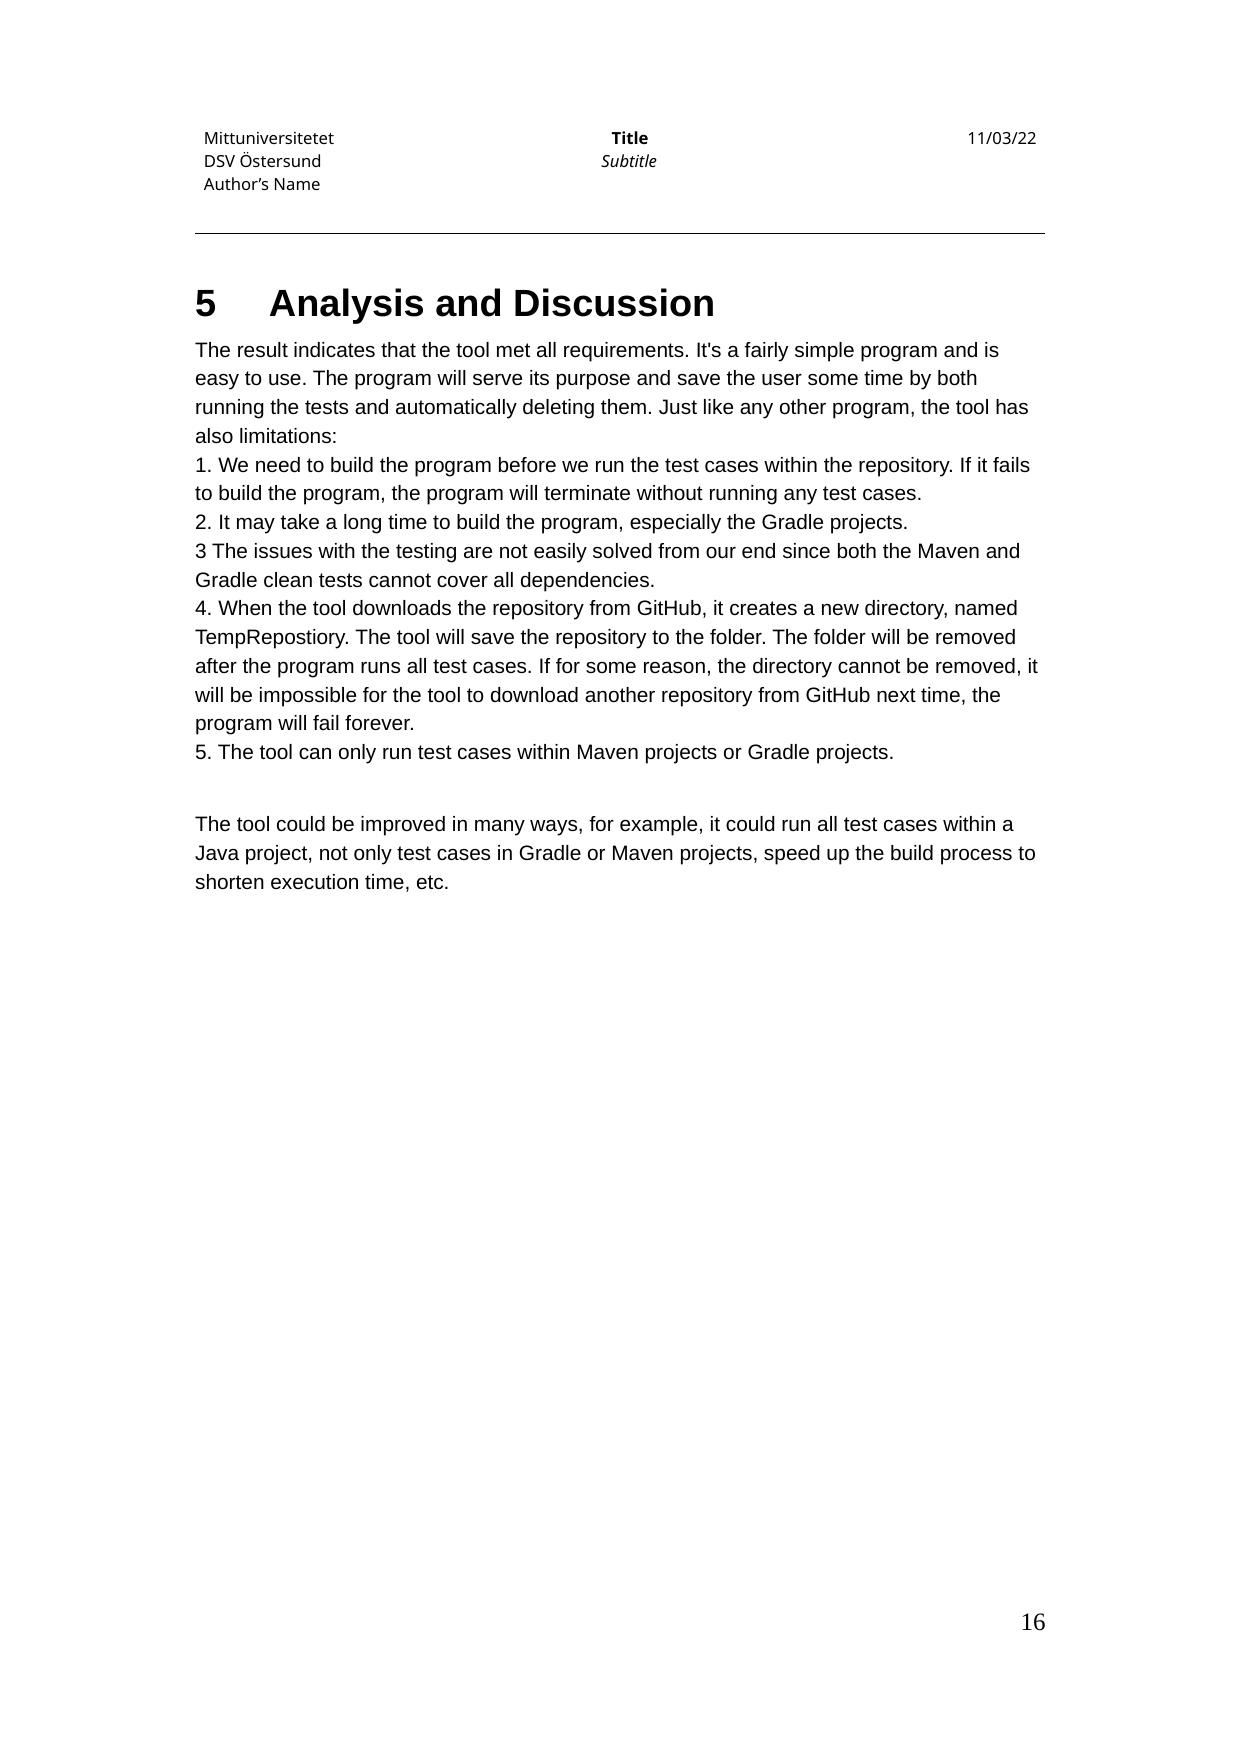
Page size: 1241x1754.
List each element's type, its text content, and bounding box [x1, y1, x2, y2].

subtitle Analysis and Discussion [195, 281, 1045, 325]
text The tool could be improved in many ways, for example, it could run all test cases within a Java project, not only test cases in Gradle or Maven projects, speed up the build process to shorten execution time, etc. [195, 783, 1045, 893]
text The result indicates that the tool met all requirements. It's a fairly simple program and is easy to use. The program will serve its purpose and save the user some time by both running the tests and automatically deleting them. Just like any other program, the tool has also limitations: 1. We need to build the program before we run the test cases within the repository. If it fails to build the program, the program will terminate without running any test cases. 2. It may take a long time to build the program, especially the Gradle projects. 3 The issues with the testing are not easily solved from our end since both the Maven and Gradle clean tests cannot cover all dependencies. 4. When the tool downloads the repository from GitHub, it creates a new directory, named TempRepostiory. The tool will save the repository to the folder. The folder will be removed after the program runs all test cases. If for some reason, the directory cannot be removed, it will be impossible for the tool to download another repository from GitHub next time, the program will fail forever. 5. The tool can only run test cases within Maven projects or Gradle projects. [195, 337, 1045, 764]
